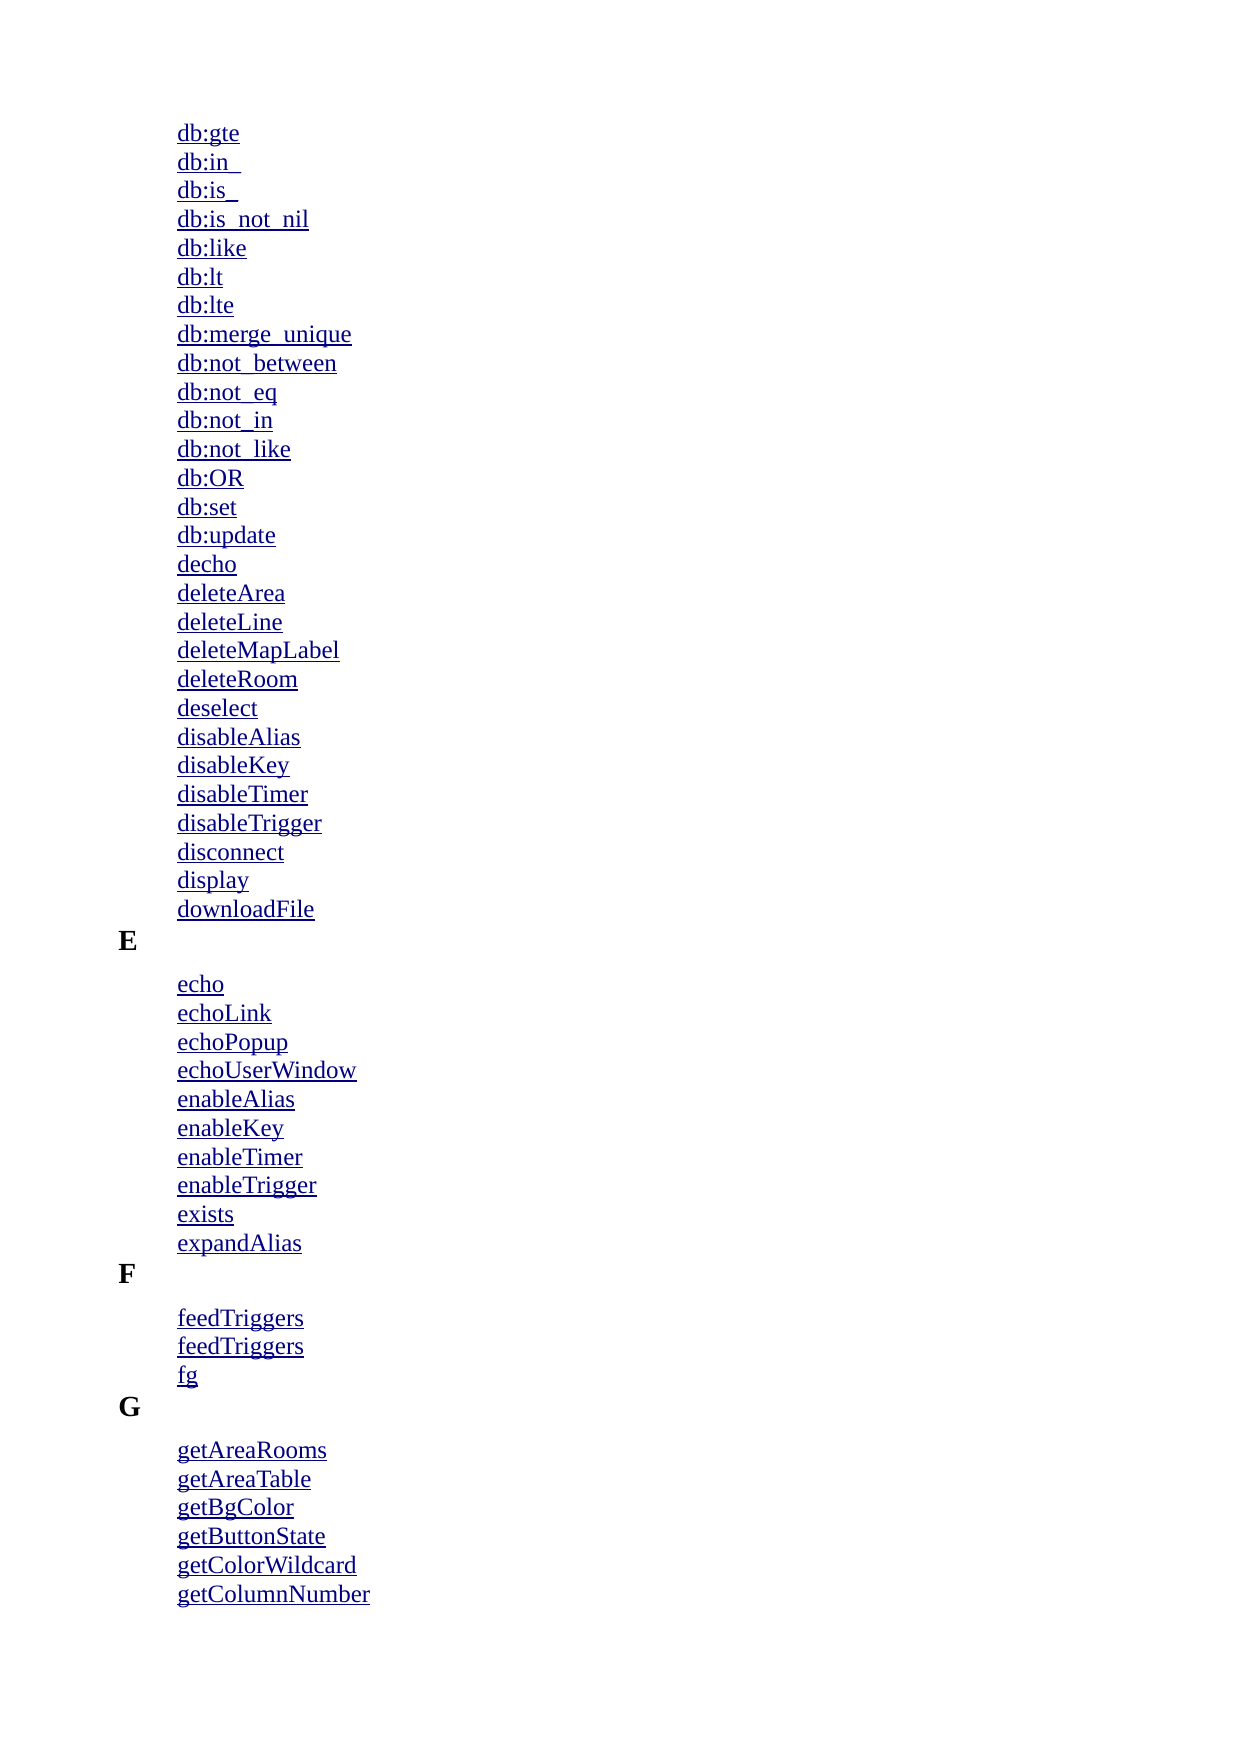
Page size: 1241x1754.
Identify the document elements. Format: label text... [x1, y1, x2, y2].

text db:not_like [177, 434, 1122, 463]
text downloadFile [177, 894, 1122, 923]
text disableKey [177, 751, 1122, 779]
text db:is_not_nil [177, 204, 1122, 233]
text deleteArea [177, 578, 1122, 607]
text getButtonState [177, 1521, 1122, 1550]
text db:not_in [177, 406, 1122, 434]
text getAreaTable [177, 1464, 1122, 1492]
text db:in_ [177, 147, 1122, 176]
text enableKey [177, 1113, 1122, 1142]
text disableTrigger [177, 808, 1122, 837]
text enableAlias [177, 1084, 1122, 1113]
text db:merge_unique [177, 319, 1122, 348]
text echoLink [177, 998, 1122, 1027]
text db:set [177, 492, 1122, 521]
text disconnect [177, 837, 1122, 866]
text decho [177, 549, 1122, 578]
text fg [177, 1360, 1122, 1389]
text disableAlias [177, 722, 1122, 751]
text db:not_eq [177, 377, 1122, 406]
text G [118, 1389, 1122, 1422]
text db:OR [177, 463, 1122, 492]
text db:like [177, 233, 1122, 262]
text getBgColor [177, 1492, 1122, 1521]
text display [177, 866, 1122, 894]
text disableTimer [177, 779, 1122, 808]
text expandAlias [177, 1228, 1122, 1257]
text deleteRoom [177, 664, 1122, 693]
text feedTriggers [177, 1331, 1122, 1360]
text db:not_between [177, 348, 1122, 377]
text E [118, 923, 1122, 957]
text echoPopup [177, 1027, 1122, 1055]
text F [118, 1257, 1122, 1290]
text db:gte [177, 118, 1122, 147]
text getColumnNumber [177, 1579, 1122, 1607]
text db:lte [177, 291, 1122, 319]
text db:update [177, 521, 1122, 549]
text echoUserWindow [177, 1055, 1122, 1084]
text feedTriggers [177, 1303, 1122, 1331]
text getColorWildcard [177, 1550, 1122, 1579]
text deselect [177, 693, 1122, 722]
text deleteLine [177, 607, 1122, 636]
text db:is_ [177, 176, 1122, 204]
text db:lt [177, 262, 1122, 291]
text getAreaRooms [177, 1435, 1122, 1464]
text deleteMapLabel [177, 636, 1122, 664]
text enableTrigger [177, 1170, 1122, 1199]
text exists [177, 1199, 1122, 1228]
text enableTimer [177, 1142, 1122, 1170]
text echo [177, 969, 1122, 998]
